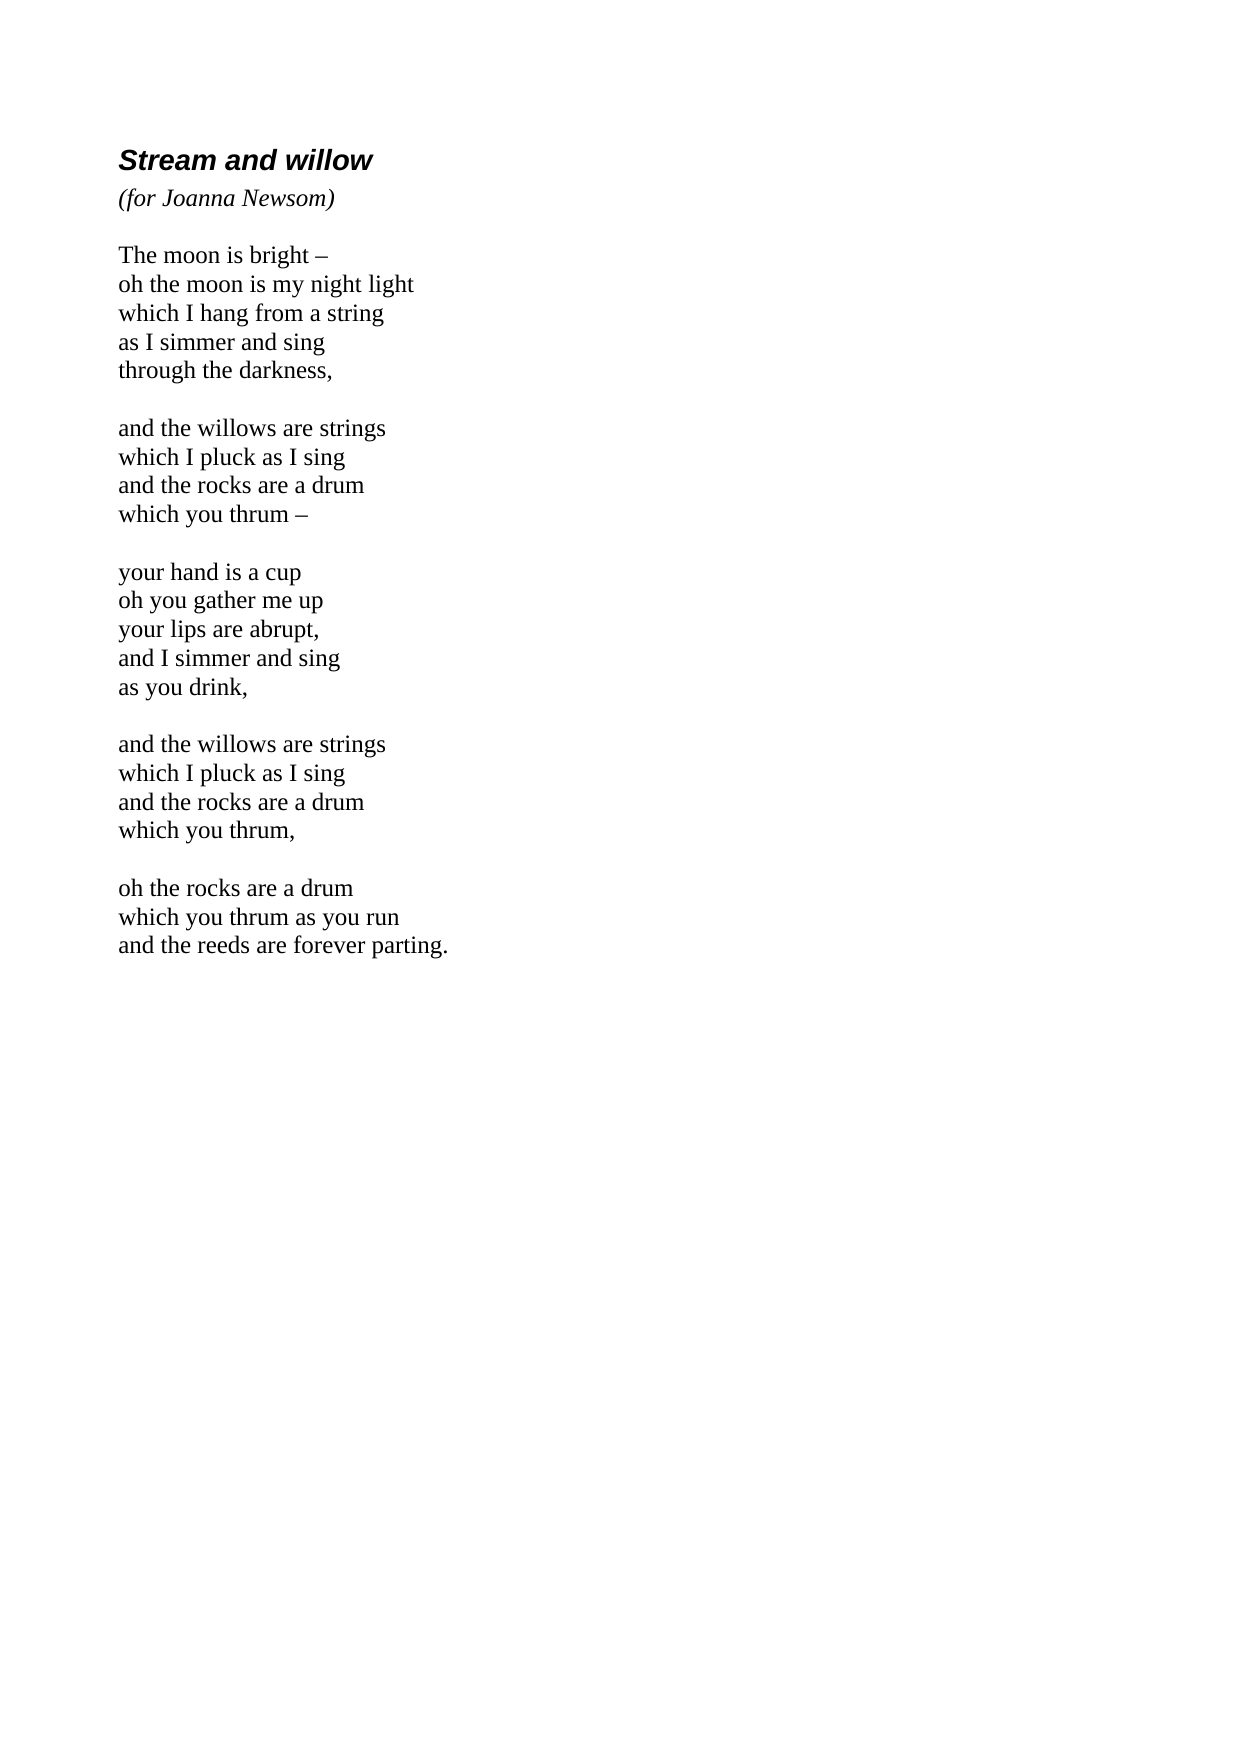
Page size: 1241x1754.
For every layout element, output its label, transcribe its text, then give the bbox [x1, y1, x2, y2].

subtitle Stream and willow [118, 143, 1122, 177]
text (for Joanna Newsom) The moon is bright – oh the moon is my night light which I hang from a string as I simmer and sing through the darkness, and the willows are strings which I pluck as I sing and the rocks are a drum which you thrum – your hand is a cup oh you gather me up your lips are abrupt, and I simmer and sing as you drink, and the willows are strings which I pluck as I sing and the rocks are a drum which you thrum, oh the rocks are a drum which you thrum as you run and the reeds are forever parting. [118, 183, 1122, 959]
